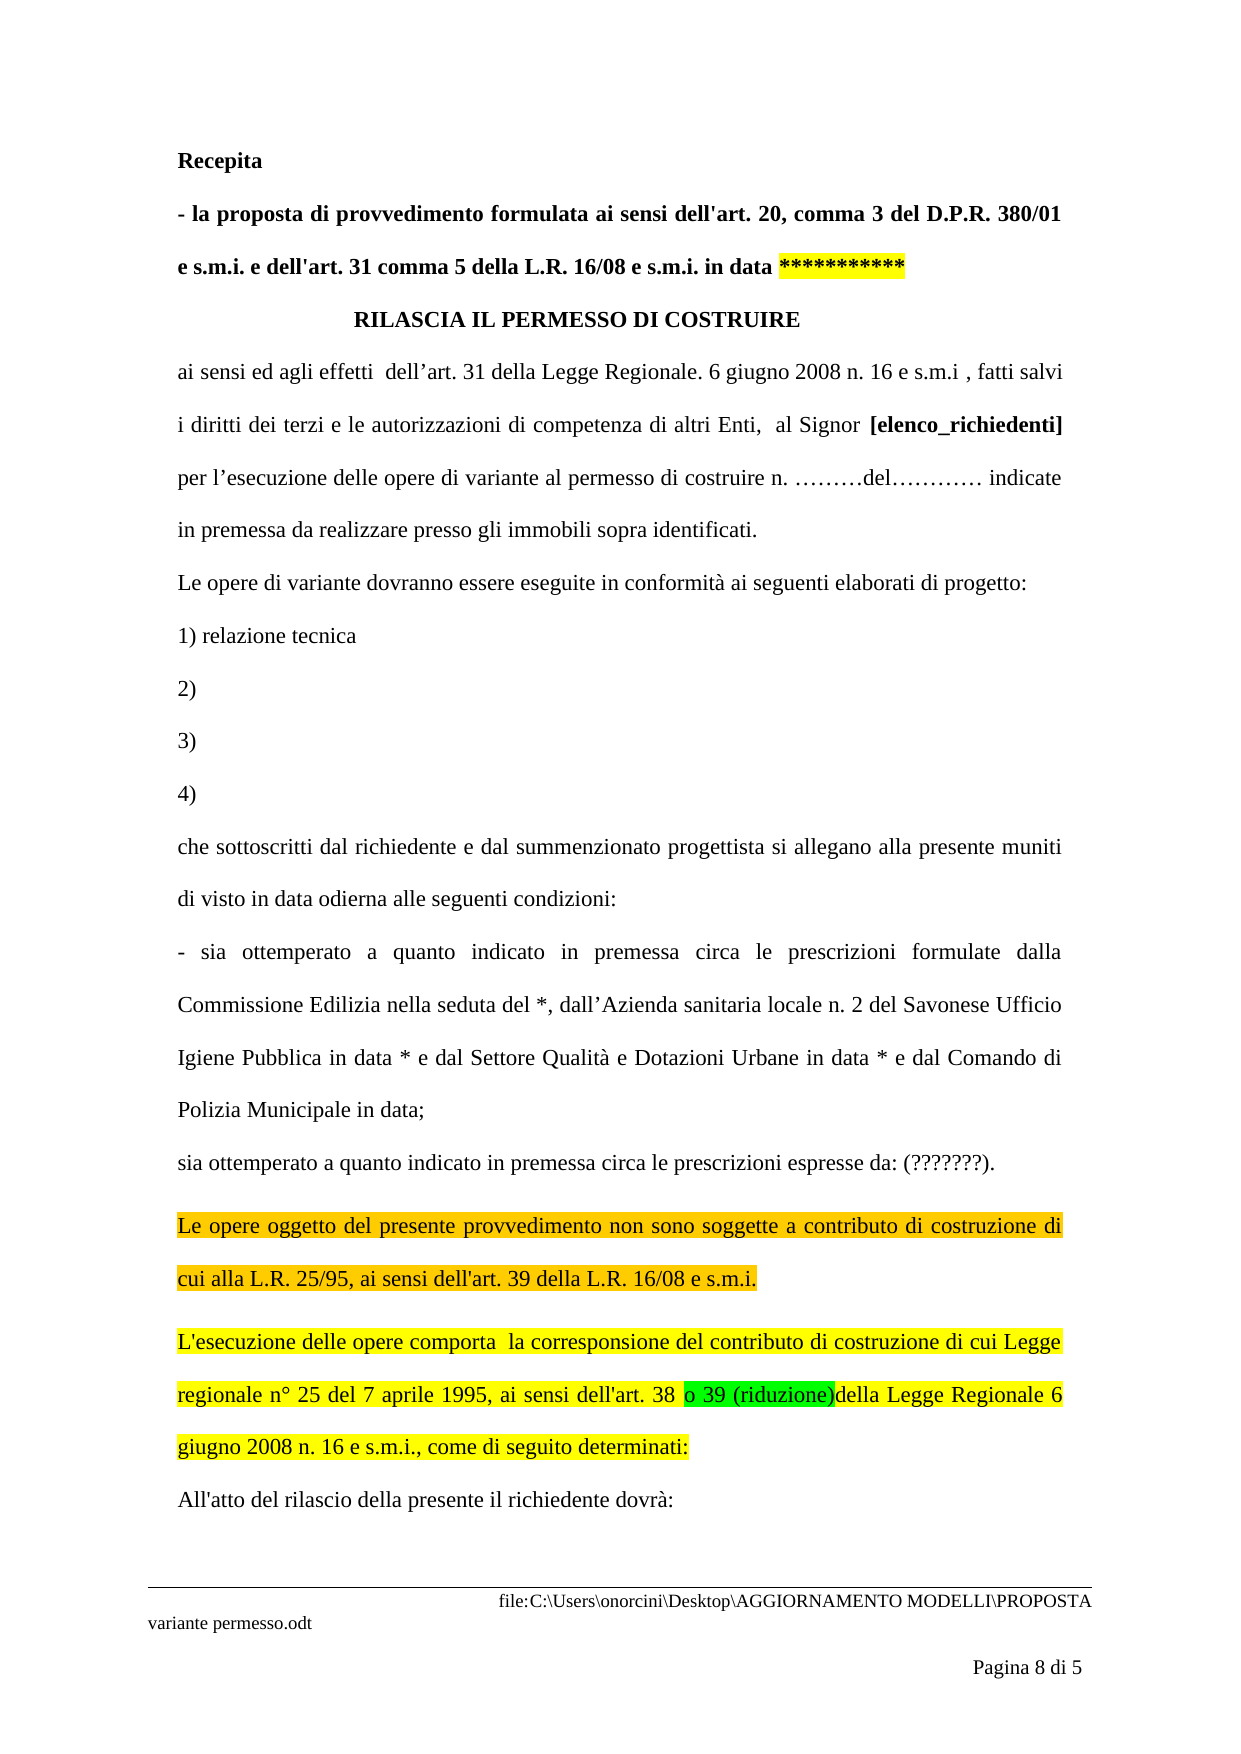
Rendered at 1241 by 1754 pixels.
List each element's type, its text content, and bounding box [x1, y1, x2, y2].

text ai sensi ed agli effetti dell’art. 31 della Legge Regionale. 6 giugno 2008 n. 16 e s.m.i , fatti salvi i diritti dei terzi e le autorizzazioni di competenza di altri Enti, al Signor [elenco_richiedenti] per l’esecuzione delle opere di variante al permesso di costruire n. ………del………… indicate in premessa da realizzare presso gli immobili sopra identificati. [177, 358, 1063, 543]
text Le opere di variante dovranno essere eseguite in conformità ai seguenti elaborati di progetto: [177, 569, 1063, 596]
text L'esecuzione delle opere comporta la corresponsione del contributo di costruzione di cui Legge regionale n° 25 del 7 aprile 1995, ai sensi dell'art. 38 o 39 (riduzione)della Legge Regionale 6 giugno 2008 n. 16 e s.m.i., come di seguito determinati: [177, 1328, 1063, 1460]
text RILASCIA IL PERMESSO DI COSTRUIRE [177, 306, 1063, 332]
list - la proposta di provvedimento formulata ai sensi dell'art. 20, comma 3 del D.P.R. 380/01 e s.m.i. e dell'art. 31 comma 5 della L.R. 16/08 e s.m.i. in data *********** [177, 200, 1063, 279]
text 3) [177, 727, 1063, 754]
text - sia ottemperato a quanto indicato in premessa circa le prescrizioni formulate dalla Commissione Edilizia nella seduta del *, dall’Azienda sanitaria locale n. 2 del Savonese Ufficio Igiene Pubblica in data * e dal Settore Qualità e Dotazioni Urbane in data * e dal Comando di Polizia Municipale in data; [177, 938, 1063, 1123]
text 4) [177, 780, 1063, 806]
list Recepita [177, 148, 1063, 174]
text sia ottemperato a quanto indicato in premessa circa le prescrizioni espresse da: (???????). [177, 1149, 1063, 1175]
text che sottoscritti dal richiedente e dal summenzionato progettista si allegano alla presente muniti di visto in data odierna alle seguenti condizioni: [177, 833, 1063, 912]
text Le opere oggetto del presente provvedimento non sono soggette a contributo di costruzione di cui alla L.R. 25/95, ai sensi dell'art. 39 della L.R. 16/08 e s.m.i. [177, 1212, 1063, 1291]
text 1) relazione tecnica [177, 622, 1063, 648]
text 2) [177, 675, 1063, 701]
text All'atto del rilascio della presente il richiedente dovrà: [177, 1486, 1063, 1512]
